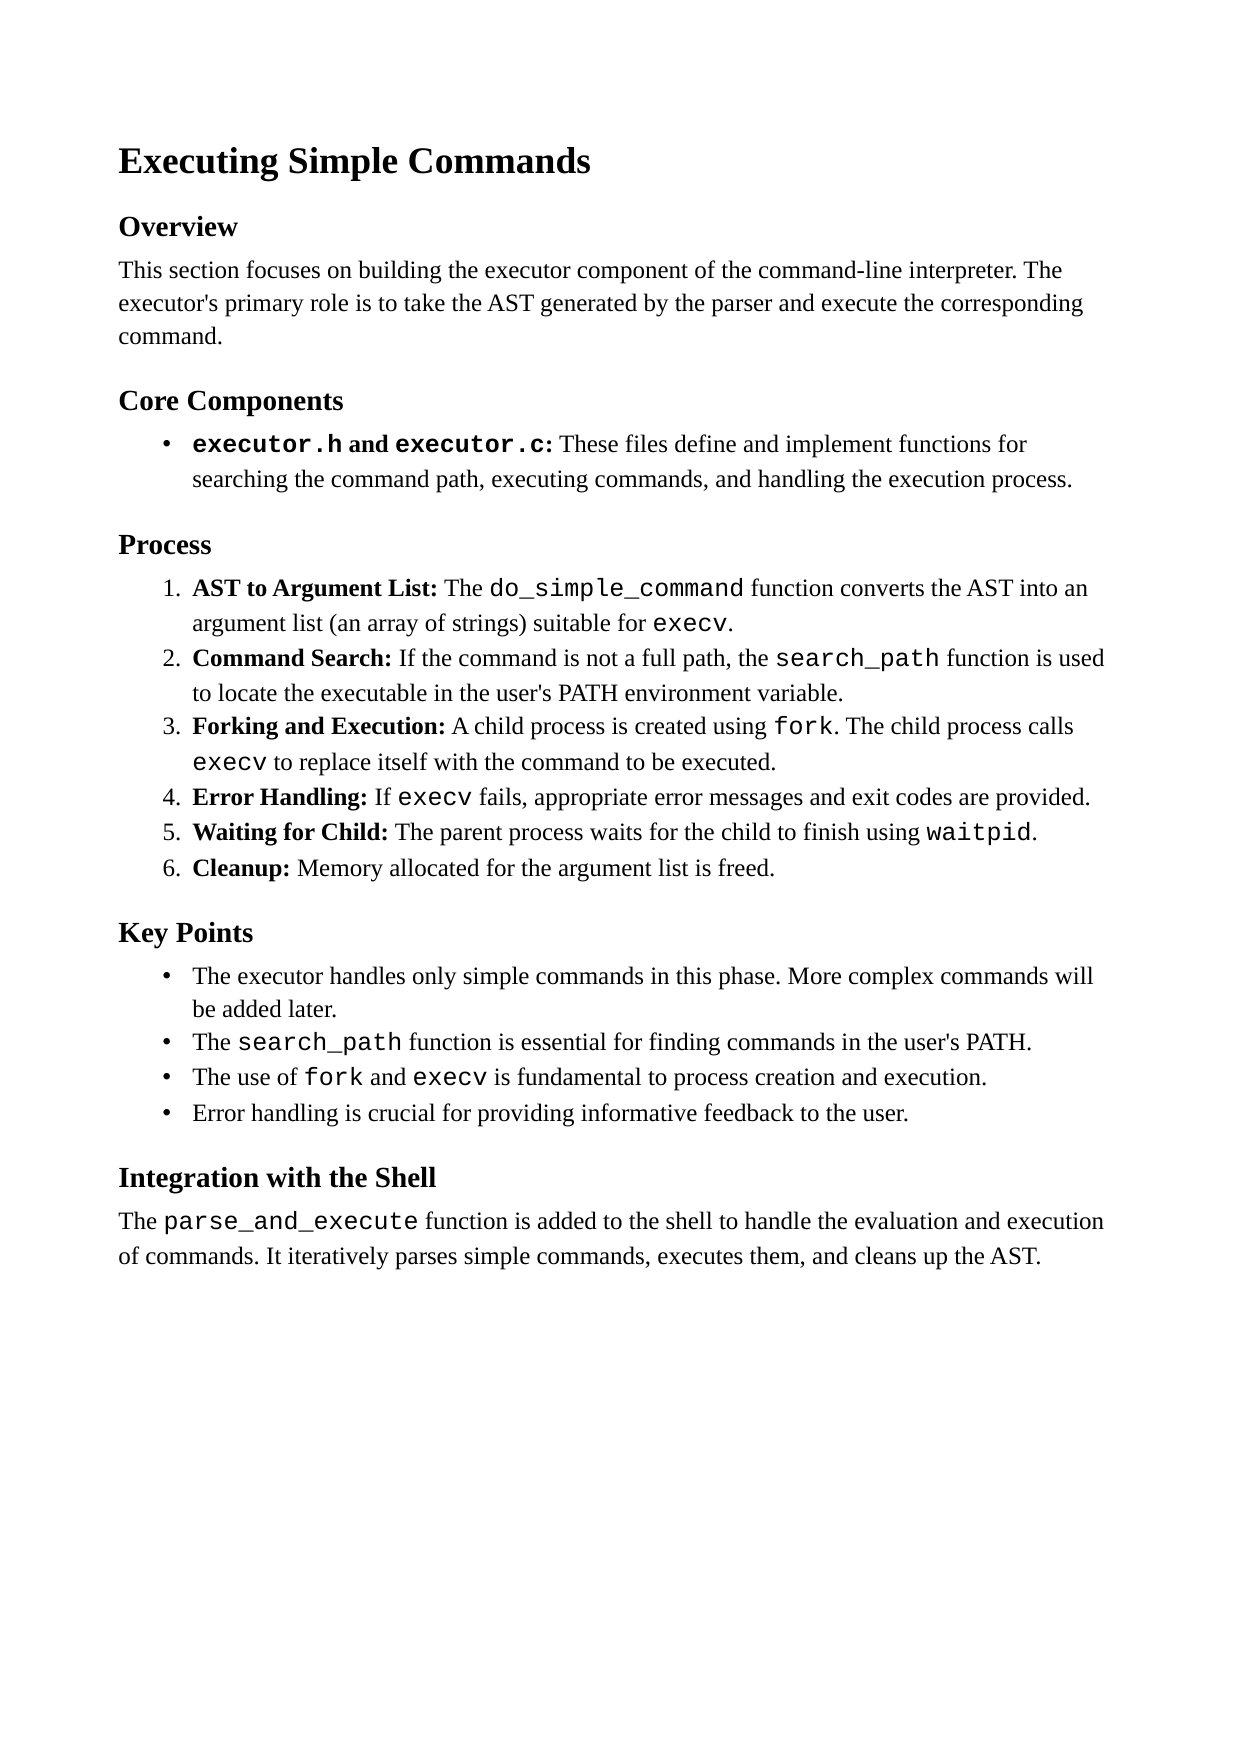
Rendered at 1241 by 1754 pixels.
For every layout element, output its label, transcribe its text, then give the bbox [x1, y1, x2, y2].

list The use of fork and execv is fundamental to process creation and execution. [162, 1062, 1122, 1093]
subtitle Core Components [118, 383, 1122, 417]
list Error handling is crucial for providing informative feedback to the user. [162, 1098, 1122, 1127]
subtitle Process [118, 527, 1122, 560]
list executor.h and executor.c: These files define and implement functions for searching the command path, executing commands, and handling the execution process. [162, 429, 1122, 493]
subtitle Integration with the Shell [118, 1160, 1122, 1194]
subtitle Executing Simple Commands [118, 139, 1122, 182]
list Forking and Execution: A child process is created using fork. The child process calls execv to replace itself with the command to be executed. [162, 711, 1122, 777]
text This section focuses on building the executor component of the command-line interpreter. The executor's primary role is to take the AST generated by the parser and execute the corresponding command. [118, 255, 1122, 350]
list Cleanup: Memory allocated for the argument list is freed. [162, 853, 1122, 882]
text The parse_and_execute function is added to the shell to handle the evaluation and execution of commands. It iteratively parses simple commands, executes them, and cleans up the AST. [118, 1206, 1122, 1270]
list The executor handles only simple commands in this phase. More complex commands will be added later. [162, 961, 1122, 1023]
list Waiting for Child: The parent process waits for the child to finish using waitpid. [162, 817, 1122, 848]
list AST to Argument List: The do_simple_command function converts the AST into an argument list (an array of strings) suitable for execv. [162, 573, 1122, 639]
list The search_path function is essential for finding commands in the user's PATH. [162, 1027, 1122, 1058]
subtitle Key Points [118, 915, 1122, 948]
list Command Search: If the command is not a full path, the search_path function is used to locate the executable in the user's PATH environment variable. [162, 643, 1122, 707]
subtitle Overview [118, 209, 1122, 243]
list Error Handling: If execv fails, appropriate error messages and exit codes are provided. [162, 782, 1122, 813]
